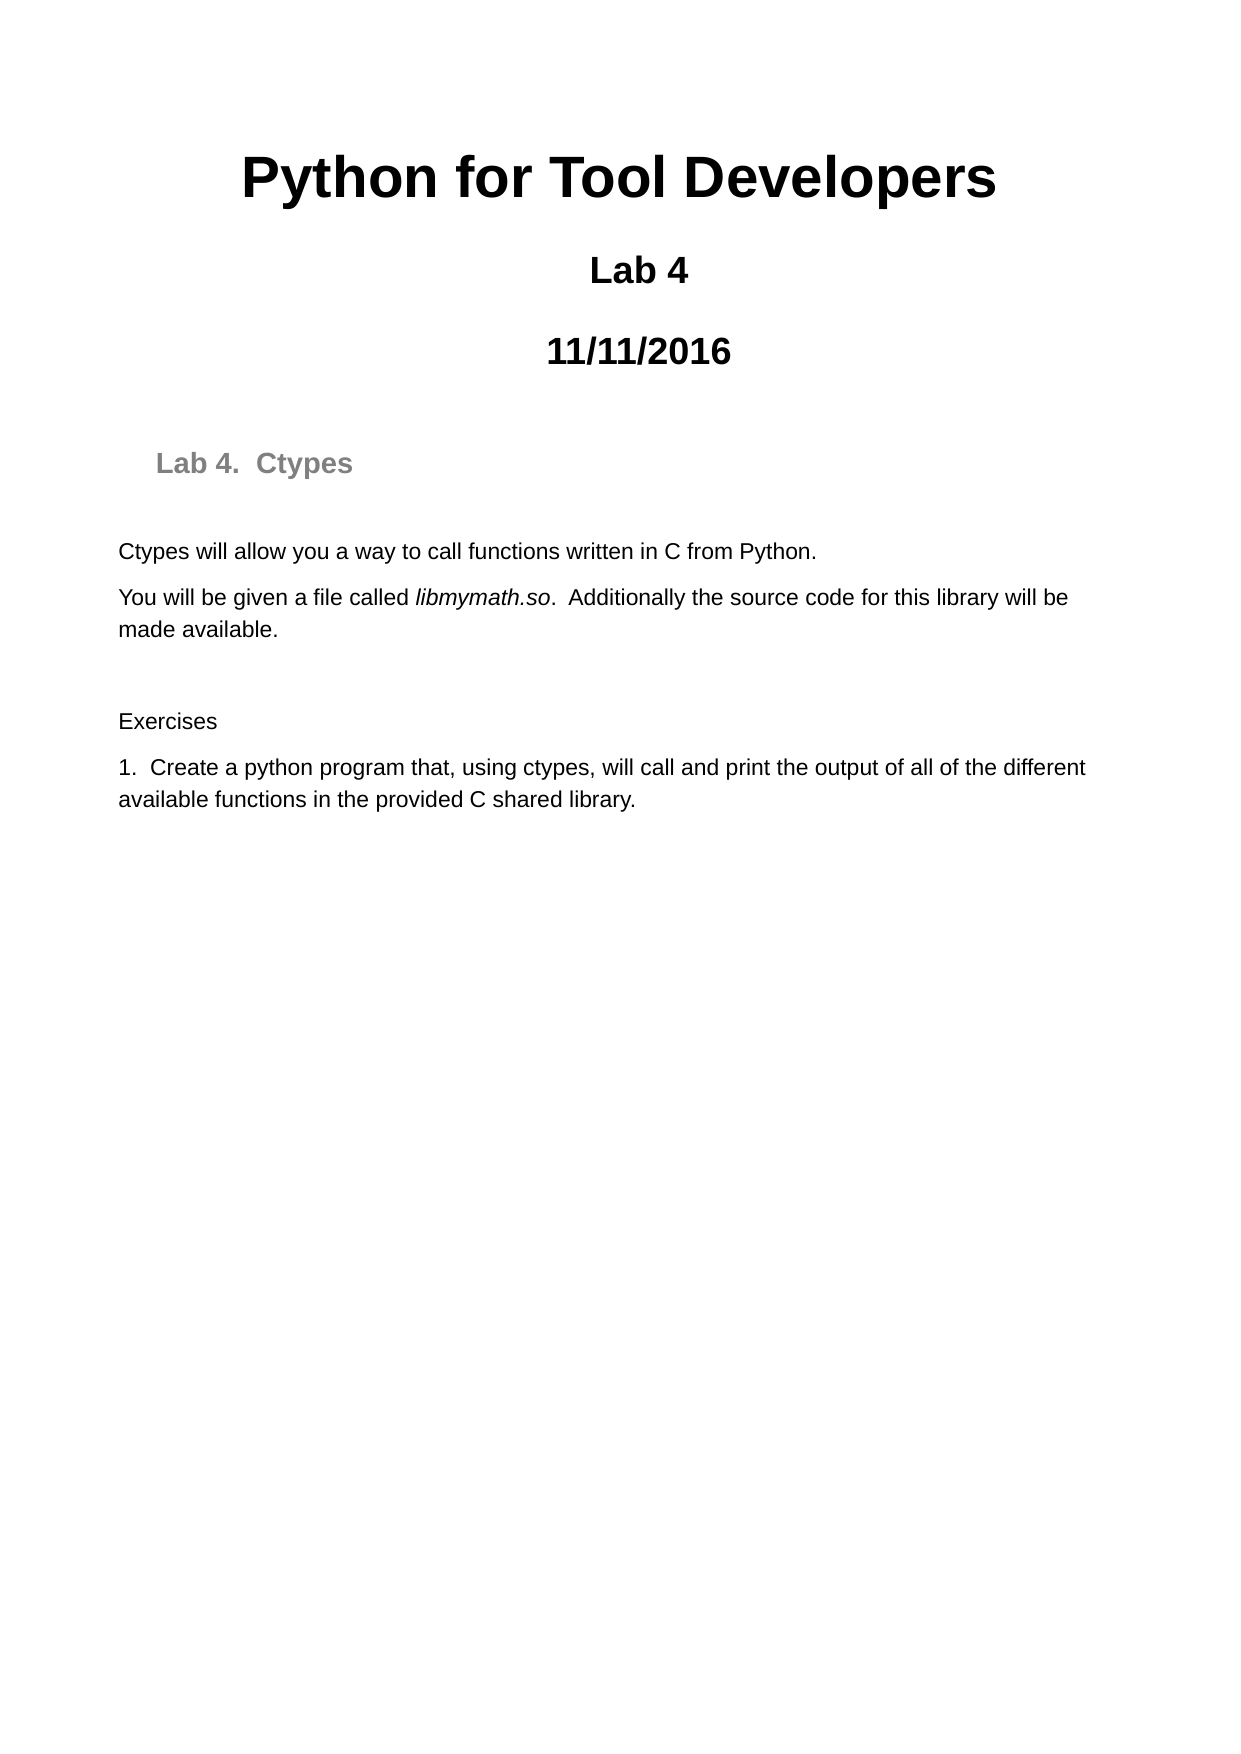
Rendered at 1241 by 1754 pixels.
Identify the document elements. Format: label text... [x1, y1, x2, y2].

title Python for Tool Developers [118, 143, 1122, 210]
text Exercises [118, 708, 1122, 734]
text Ctypes will allow you a way to call functions written in C from Python. [118, 538, 1122, 564]
subtitle Lab 4. Ctypes [156, 446, 1122, 479]
text 1. Create a python program that, using ctypes, will call and print the output of all of the different available functions in the provided C shared library. [118, 754, 1122, 812]
text You will be given a file called libmymath.so. Additionally the source code for this library will be made available. [118, 584, 1122, 642]
subtitle 11/11/2016 [156, 329, 1122, 372]
subtitle Lab 4 [156, 248, 1122, 291]
